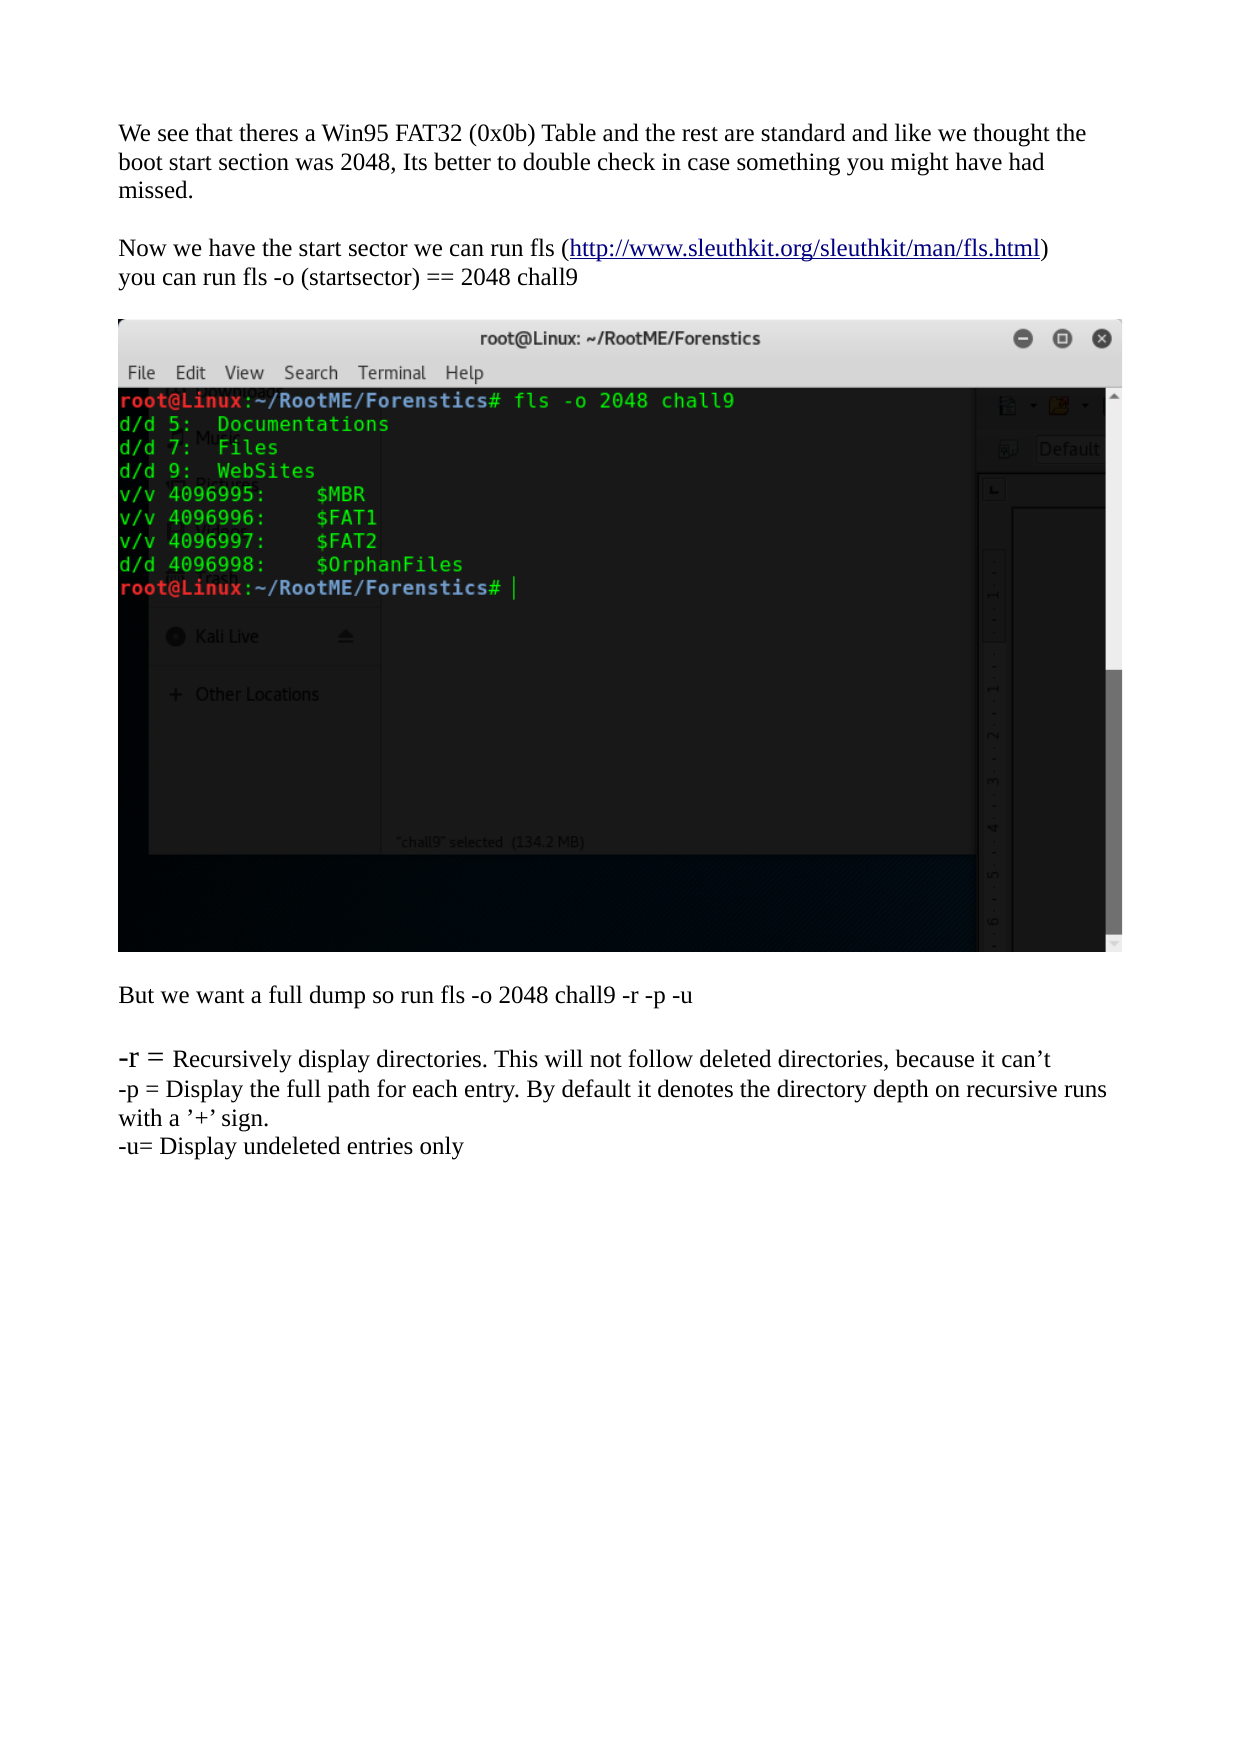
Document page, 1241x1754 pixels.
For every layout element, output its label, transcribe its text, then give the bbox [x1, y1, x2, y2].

text -p = Display the full path for each entry. By default it denotes the directory depth on recursive runs with a ’+’ sign. [118, 1074, 1122, 1131]
text Now we have the start sector we can run fls (http://www.sleuthkit.org/sleuthkit/man/fls.html) [118, 233, 1122, 262]
text -u= Display undeleted entries only [118, 1131, 1122, 1160]
text We see that theres a Win95 FAT32 (0x0b) Table and the rest are standard and like we thought the boot start section was 2048, Its better to double check in case something you might have had missed. [118, 118, 1122, 204]
picture [118, 319, 1123, 952]
text -r = Recursively display directories. This will not follow deleted directories, because it can’t [118, 1038, 1122, 1074]
text But we want a full dump so run fls -o 2048 chall9 -r -p -u [118, 980, 1122, 1009]
text you can run fls -o (startsector) == 2048 chall9 [118, 262, 1122, 291]
